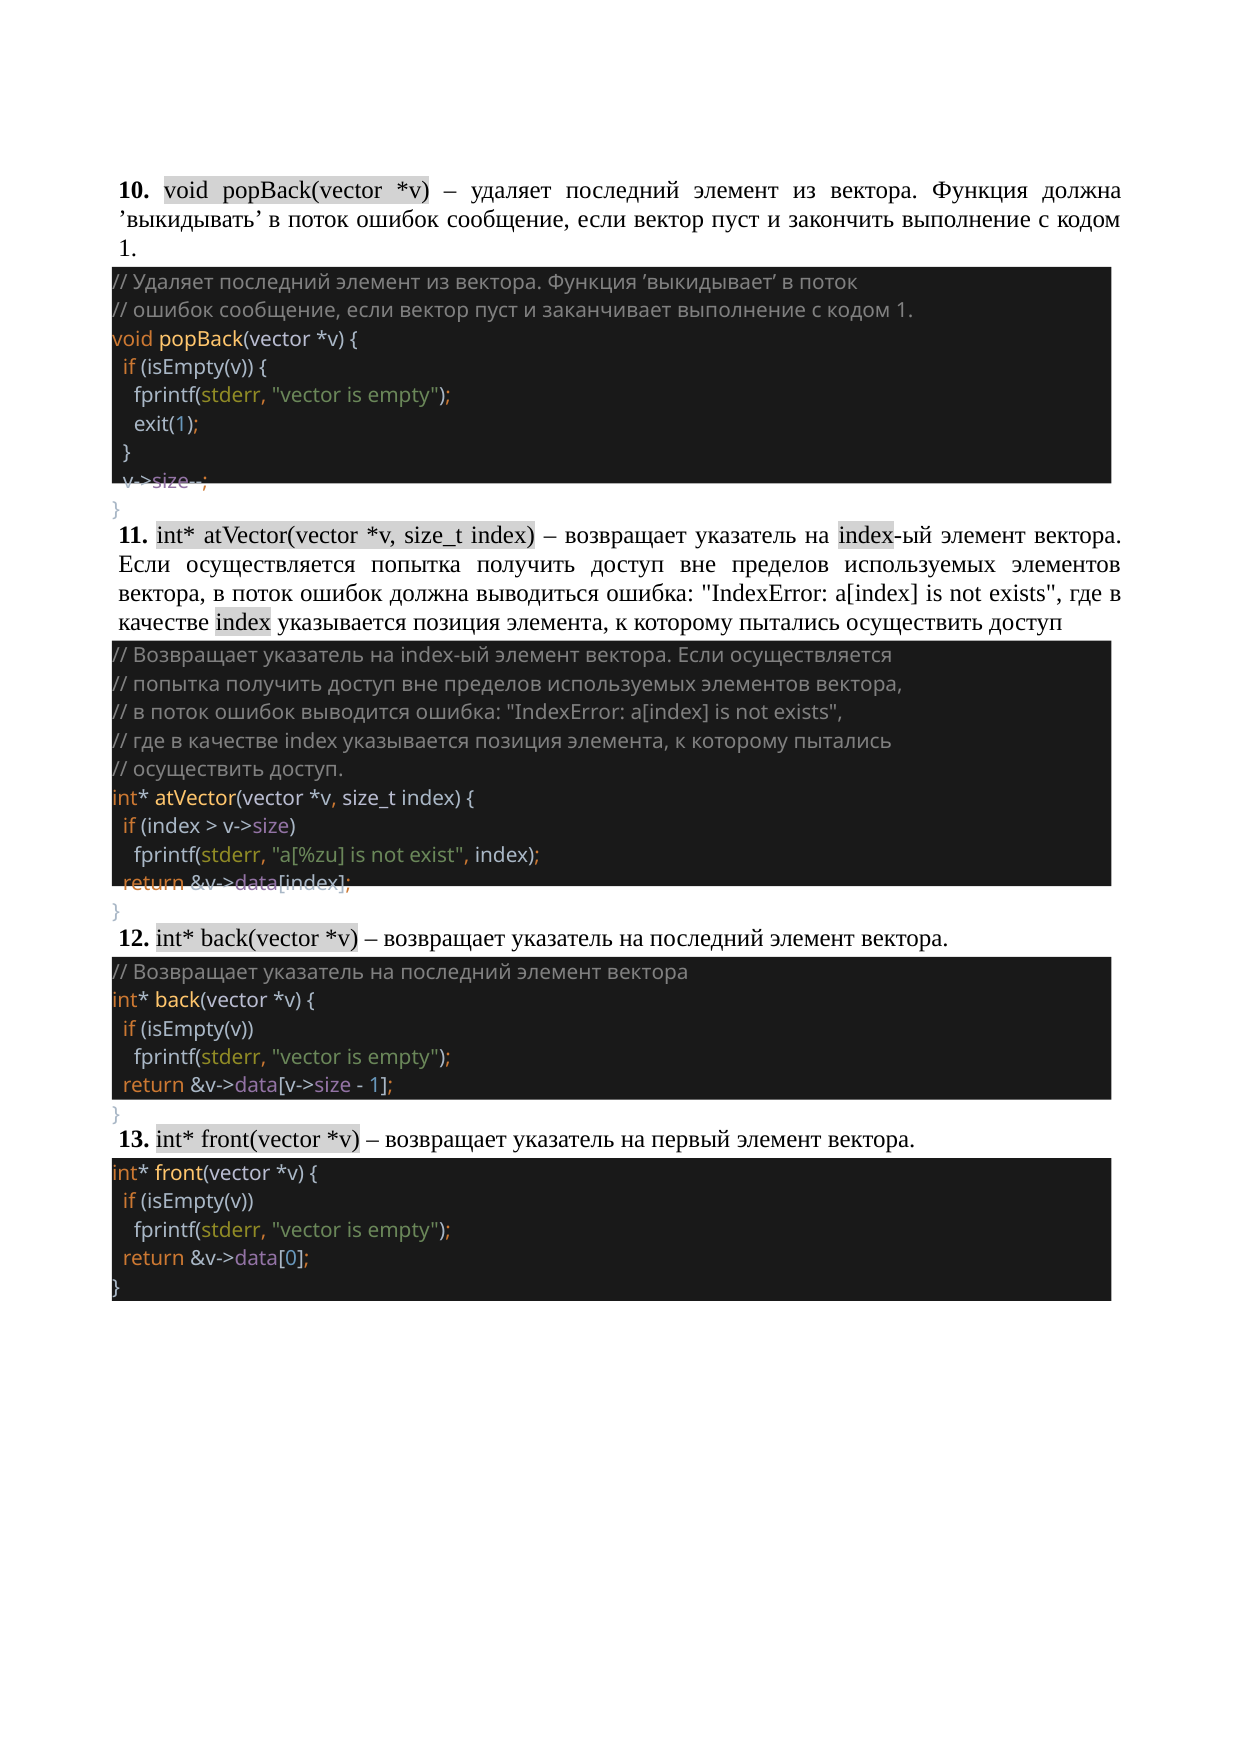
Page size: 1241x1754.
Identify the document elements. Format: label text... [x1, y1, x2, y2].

text 10. void popBack(vector *v) – удаляет последний элемент из вектора. Функция должна ’выкидывать’ в поток ошибок сообщение, если вектор пуст и закончить выполнение с кодом 1. [118, 176, 1122, 262]
text 13. int* front(vector *v) – возвращает указатель на первый элемент вектора. [118, 1124, 1122, 1153]
text 11. int* atVector(vector *v, size_t index) – возвращает указатель на index-ый элемент вектора. Если осуществляется попытка получить доступ вне пределов используемых элементов вектора, в поток ошибок должна выводиться ошибка: "IndexError: a[index] is not exists", где в качестве index указывается позиция элемента, к которому пытались осуществить доступ [118, 521, 1122, 636]
text 12. int* back(vector *v) – возвращает указатель на последний элемент вектора. [118, 923, 1122, 952]
